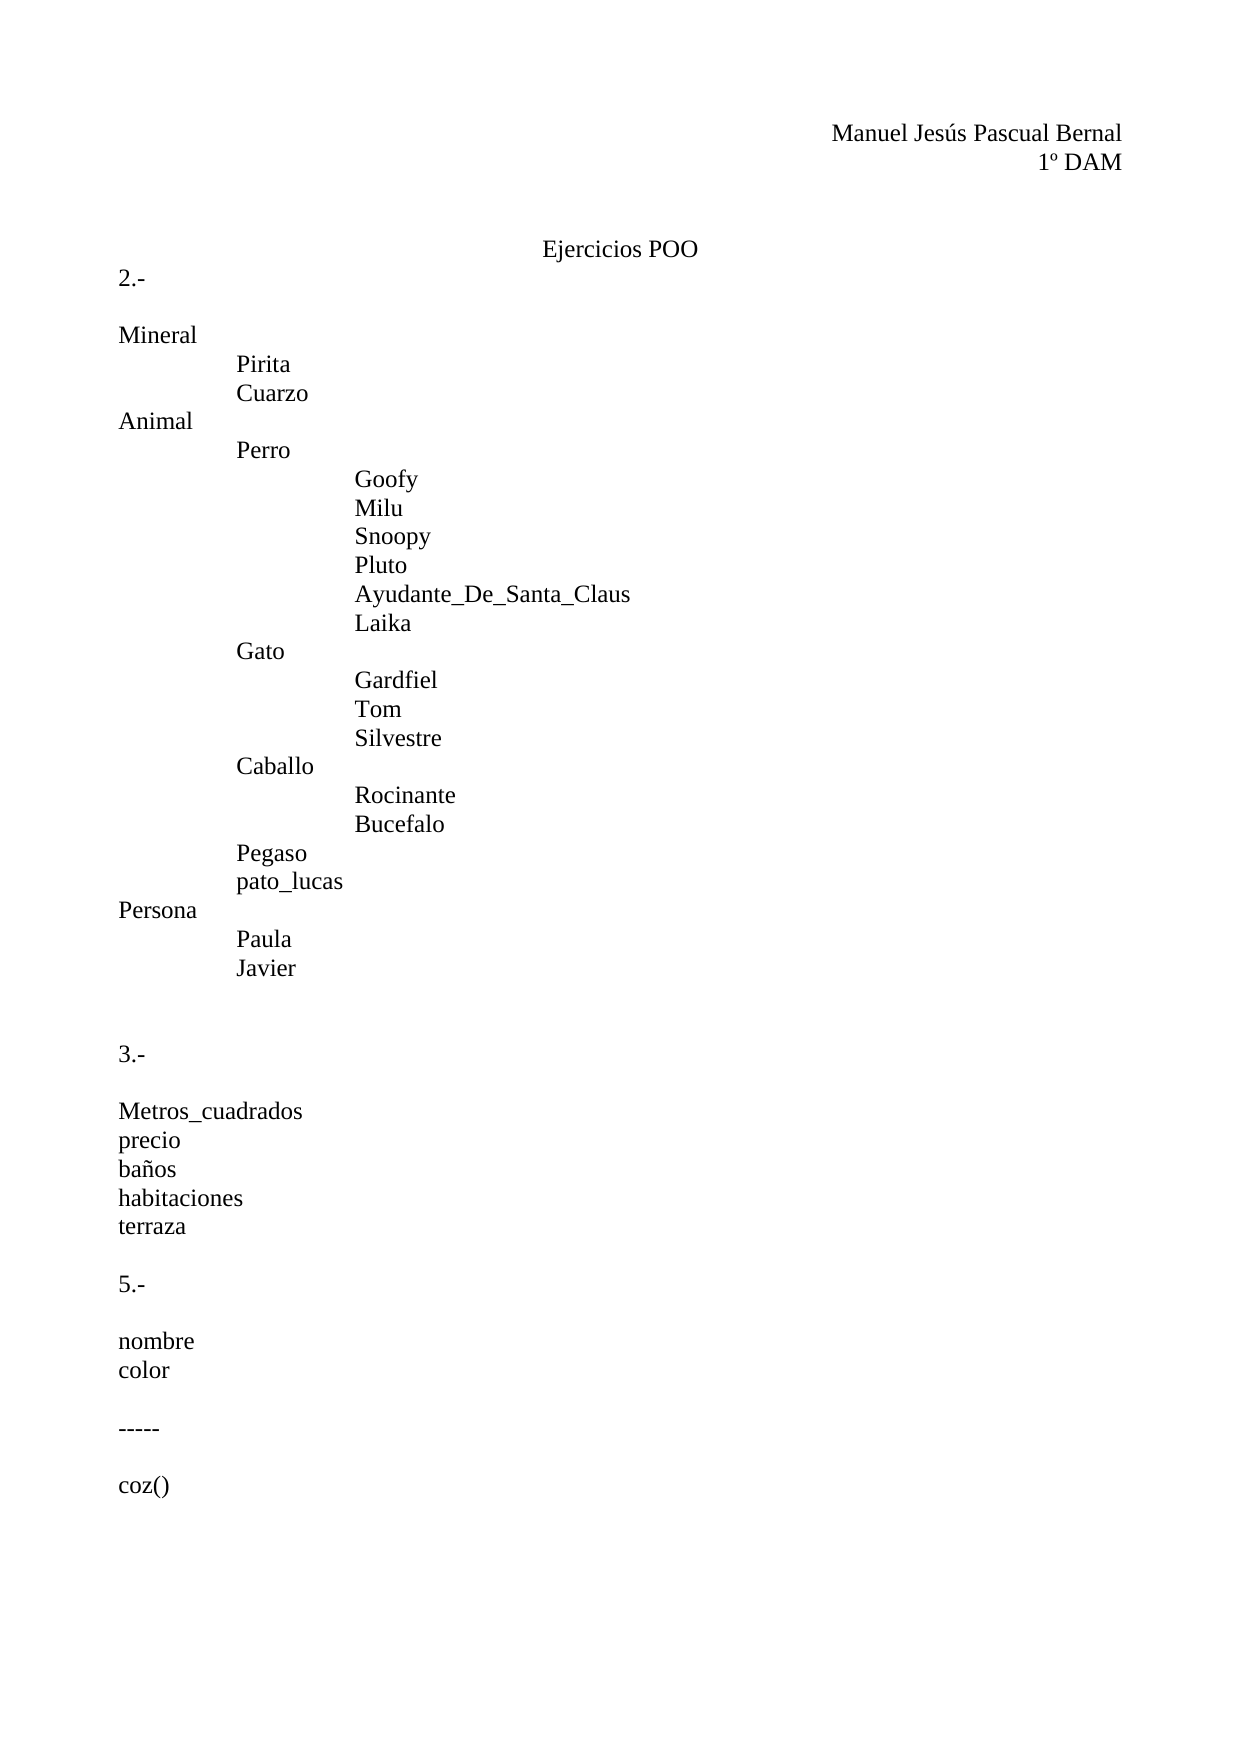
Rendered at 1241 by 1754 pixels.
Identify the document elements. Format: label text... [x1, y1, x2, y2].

text Tom [118, 694, 1122, 723]
text habitaciones [118, 1183, 1122, 1211]
text 3.- [118, 1039, 1122, 1068]
text terraza [118, 1211, 1122, 1240]
text Rocinante [118, 780, 1122, 809]
text Caballo [118, 751, 1122, 780]
text Laika [118, 608, 1122, 636]
text coz() [118, 1470, 1122, 1499]
text Ejercicios POO [118, 234, 1122, 263]
text Pegaso [118, 838, 1122, 866]
text Goofy [118, 464, 1122, 493]
text Animal [118, 406, 1122, 435]
text 2.- [118, 263, 1122, 291]
text Paula [118, 924, 1122, 953]
text baños [118, 1154, 1122, 1183]
text precio [118, 1125, 1122, 1154]
text color [118, 1355, 1122, 1384]
text ----- [118, 1413, 1122, 1441]
text Pluto [118, 550, 1122, 579]
text Snoopy [118, 521, 1122, 550]
text Gardfiel [118, 665, 1122, 694]
text nombre [118, 1326, 1122, 1355]
text Persona [118, 895, 1122, 924]
text Silvestre [118, 723, 1122, 751]
text Mineral [118, 320, 1122, 349]
text pato_lucas [118, 866, 1122, 895]
text 5.- [118, 1269, 1122, 1298]
text Milu [118, 493, 1122, 521]
text Javier [118, 953, 1122, 981]
text Ayudante_De_Santa_Claus [118, 579, 1122, 608]
text Cuarzo [118, 378, 1122, 406]
text Pirita [118, 349, 1122, 378]
text Metros_cuadrados [118, 1096, 1122, 1125]
text Gato [118, 636, 1122, 665]
text Perro [118, 435, 1122, 464]
text Bucefalo [118, 809, 1122, 838]
